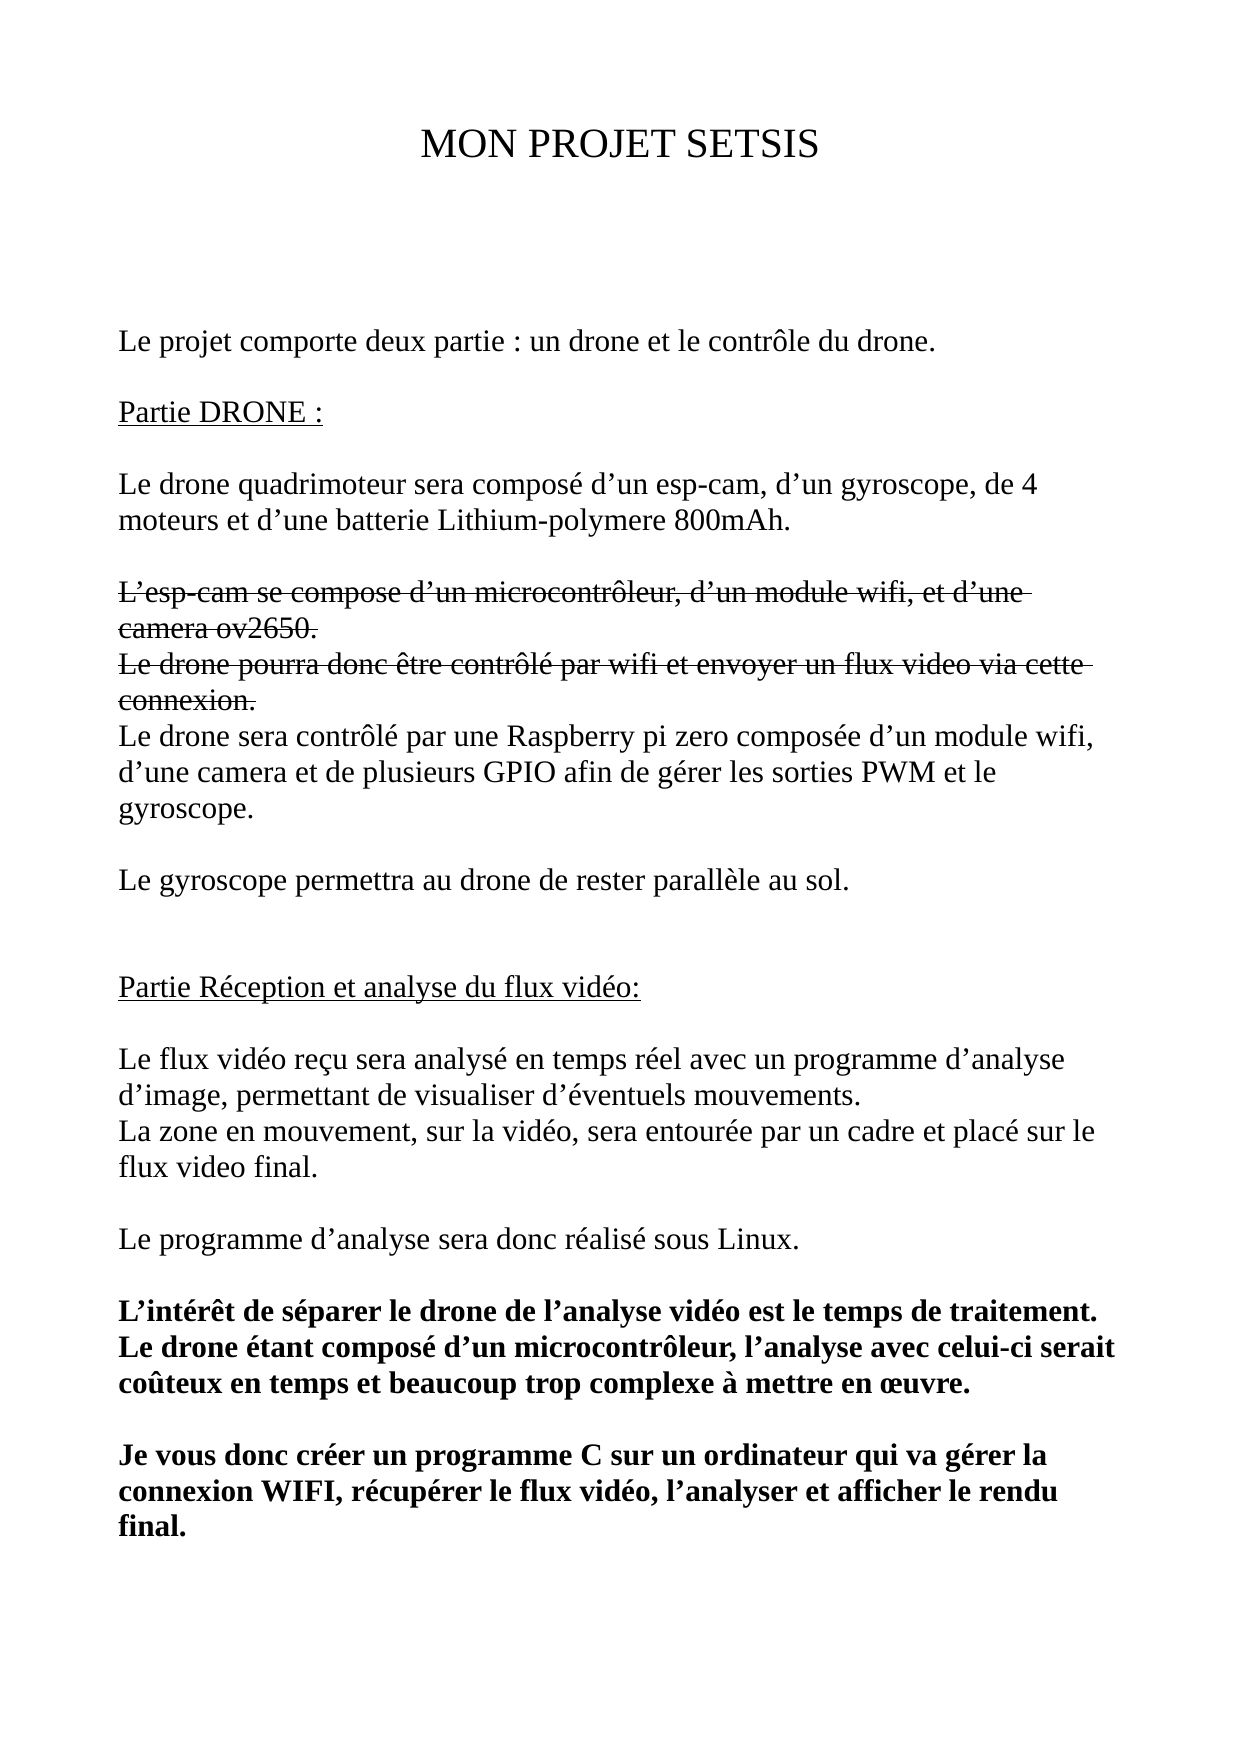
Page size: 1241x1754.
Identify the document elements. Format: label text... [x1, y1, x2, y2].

text Le gyroscope permettra au drone de rester parallèle au sol. [118, 861, 1122, 897]
text Partie Réception et analyse du flux vidéo: [118, 969, 1122, 1004]
text Le flux vidéo reçu sera analysé en temps réel avec un programme d’analyse d’image, permettant de visualiser d’éventuels mouvements. [118, 1041, 1122, 1112]
text MON PROJET SETSIS [118, 118, 1122, 166]
text Le programme d’analyse sera donc réalisé sous Linux. [118, 1220, 1122, 1256]
text L’intérêt de séparer le drone de l’analyse vidéo est le temps de traitement. Le drone étant composé d’un microcontrôleur, l’analyse avec celui-ci serait coûteux en temps et beaucoup trop complexe à mettre en œuvre. [118, 1292, 1122, 1400]
text Le drone sera contrôlé par une Raspberry pi zero composée d’un module wifi, d’une camera et de plusieurs GPIO afin de gérer les sorties PWM et le gyroscope. [118, 717, 1122, 825]
text Le drone pourra donc être contrôlé par wifi et envoyer un flux video via cette connexion. [118, 645, 1122, 717]
text Le drone quadrimoteur sera composé d’un esp-cam, d’un gyroscope, de 4 moteurs et d’une batterie Lithium-polymere 800mAh. [118, 466, 1122, 537]
text Le projet comporte deux partie : un drone et le contrôle du drone. [118, 322, 1122, 358]
text Partie DRONE : [118, 394, 1122, 429]
text L’esp-cam se compose d’un microcontrôleur, d’un module wifi, et d’une camera ov2650. [118, 573, 1122, 645]
text La zone en mouvement, sur la vidéo, sera entourée par un cadre et placé sur le flux video final. [118, 1112, 1122, 1184]
text Je vous donc créer un programme C sur un ordinateur qui va gérer la connexion WIFI, récupérer le flux vidéo, l’analyser et afficher le rendu final. [118, 1436, 1122, 1544]
